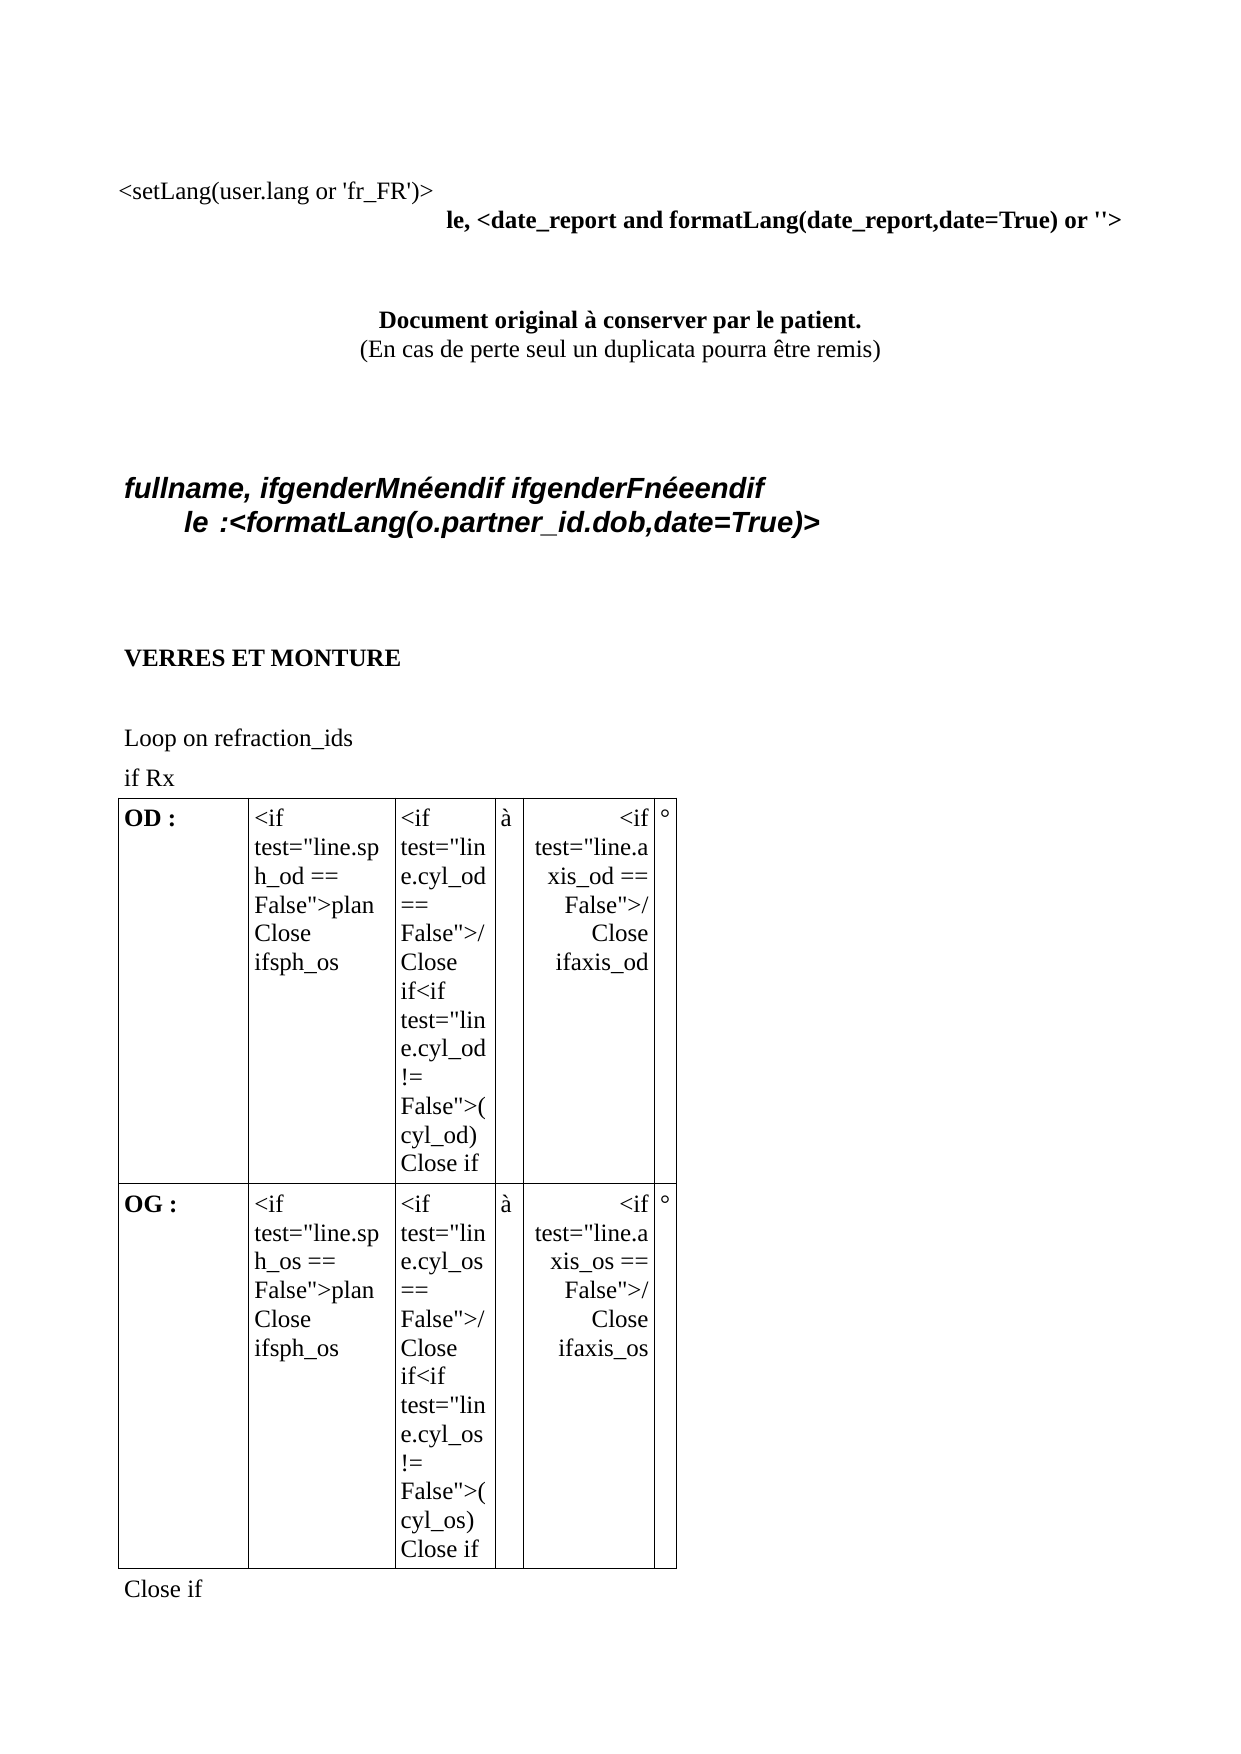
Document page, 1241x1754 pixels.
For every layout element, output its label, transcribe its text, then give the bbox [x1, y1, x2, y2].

table_cell ° [655, 1184, 676, 1568]
table_cell [677, 798, 926, 1183]
table_cell [654, 717, 676, 757]
table_cell [676, 717, 926, 757]
table_cell [395, 597, 495, 637]
table_cell Close if [118, 1569, 248, 1609]
table_cell [523, 717, 654, 757]
table_cell [118, 556, 495, 597]
table_cell [495, 717, 523, 757]
text (En cas de perte seul un duplicata pourra être remis) [118, 334, 1122, 362]
table_cell [495, 758, 523, 798]
table_cell <if test="line.sph_os == False">planClose ifsph_os [249, 1184, 395, 1568]
table_cell à [496, 1184, 523, 1568]
table_cell [654, 556, 676, 597]
table_cell [676, 597, 926, 637]
table_cell [677, 1183, 926, 1568]
table_cell [523, 597, 654, 637]
table_header fullname, ifgenderMnéendif ifgenderFnéeendif le :<formatLang(o.partner_id.dob,date=True)> [118, 440, 926, 556]
table_cell [676, 758, 926, 798]
table_cell <if test="line.axis_os == False">/Close ifaxis_os [524, 1184, 654, 1568]
table_cell [654, 1569, 676, 1609]
table_cell [249, 1569, 395, 1609]
table_cell [523, 556, 654, 597]
table_cell [495, 597, 523, 637]
table_cell if Rx [118, 758, 395, 798]
table_cell [654, 758, 676, 798]
table_cell <if test="line.cyl_os == False">/Close if<if test="line.cyl_os != False">(cyl_os)Close if [396, 1184, 495, 1568]
text Document original à conserver par le patient. [118, 305, 1122, 334]
table_cell [118, 677, 926, 717]
text le, <date_report and formatLang(date_report,date=True) or ''> [118, 205, 1122, 234]
table_cell [395, 758, 495, 798]
table_cell [495, 556, 523, 597]
table_cell <if test="line.cyl_od == False">/Close if<if test="line.cyl_od != False">(cyl_od)Close if [396, 799, 495, 1183]
table_cell [395, 1569, 495, 1609]
table_cell [676, 1568, 926, 1609]
table_cell <if test="line.sph_od == False">planClose ifsph_os [249, 799, 395, 1183]
text <setLang(user.lang or 'fr_FR')> [118, 176, 1122, 205]
table_cell [395, 717, 495, 757]
table_cell [523, 1569, 654, 1609]
table_cell [495, 1569, 523, 1609]
table_cell OD : [119, 799, 248, 1183]
table_cell <if test="line.axis_od == False">/Close ifaxis_od [524, 799, 654, 1183]
table_cell [654, 597, 676, 637]
table_cell à [496, 799, 523, 1183]
table_cell ° [655, 799, 676, 1183]
table_cell [523, 758, 654, 798]
table_cell Loop on refraction_ids [118, 717, 395, 757]
table_cell VERRES ET MONTURE [118, 637, 926, 677]
table_cell [676, 556, 926, 597]
table_cell [118, 597, 395, 637]
table_cell OG : [119, 1184, 248, 1568]
